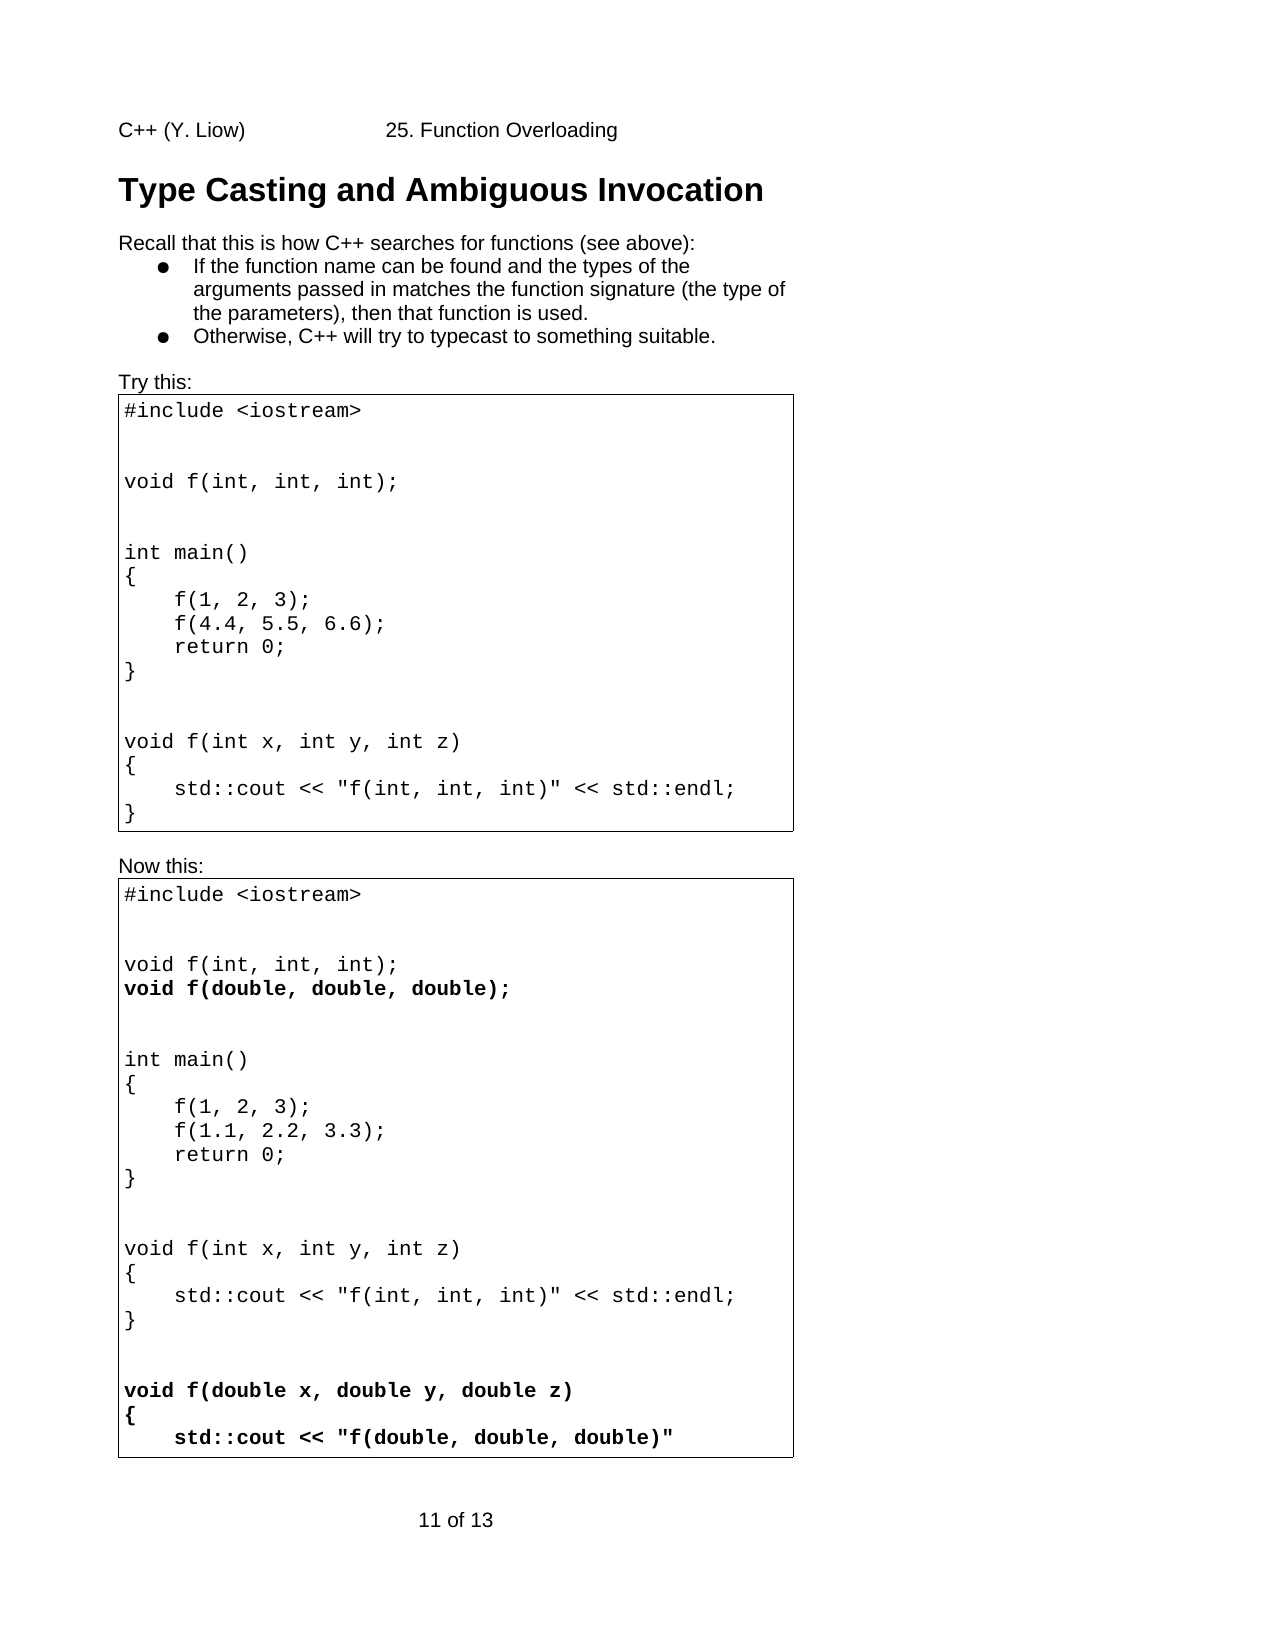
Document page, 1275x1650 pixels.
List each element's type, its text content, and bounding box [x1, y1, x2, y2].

table_header #include <iostream> void f(int, int, int); int main() { f(1, 2, 3); f(4.4, 5.5, 6.6); return 0; } void f(int x, int y, int z) { std::cout << "f(int, int, int)" << std::endl; } [119, 395, 793, 831]
text Type Casting and Ambiguous Invocation [118, 171, 793, 208]
list Otherwise, C++ will try to typecast to something suitable. [156, 324, 793, 347]
text Recall that this is how C++ searches for functions (see above): [118, 231, 793, 254]
text Try this: [118, 371, 793, 394]
table_header #include <iostream> void f(int, int, int); void f(double, double, double); int main() { f(1, 2, 3); f(1.1, 2.2, 3.3); return 0; } void f(int x, int y, int z) { std::cout << "f(int, int, int)" << std::endl; } void f(double x, double y, double z) { std::cout << "f(double, double, double)" [119, 879, 793, 1457]
text Now this: [118, 854, 793, 878]
list If the function name can be found and the types of the arguments passed in matches the function signature (the type of the parameters), then that function is used. [156, 254, 793, 324]
